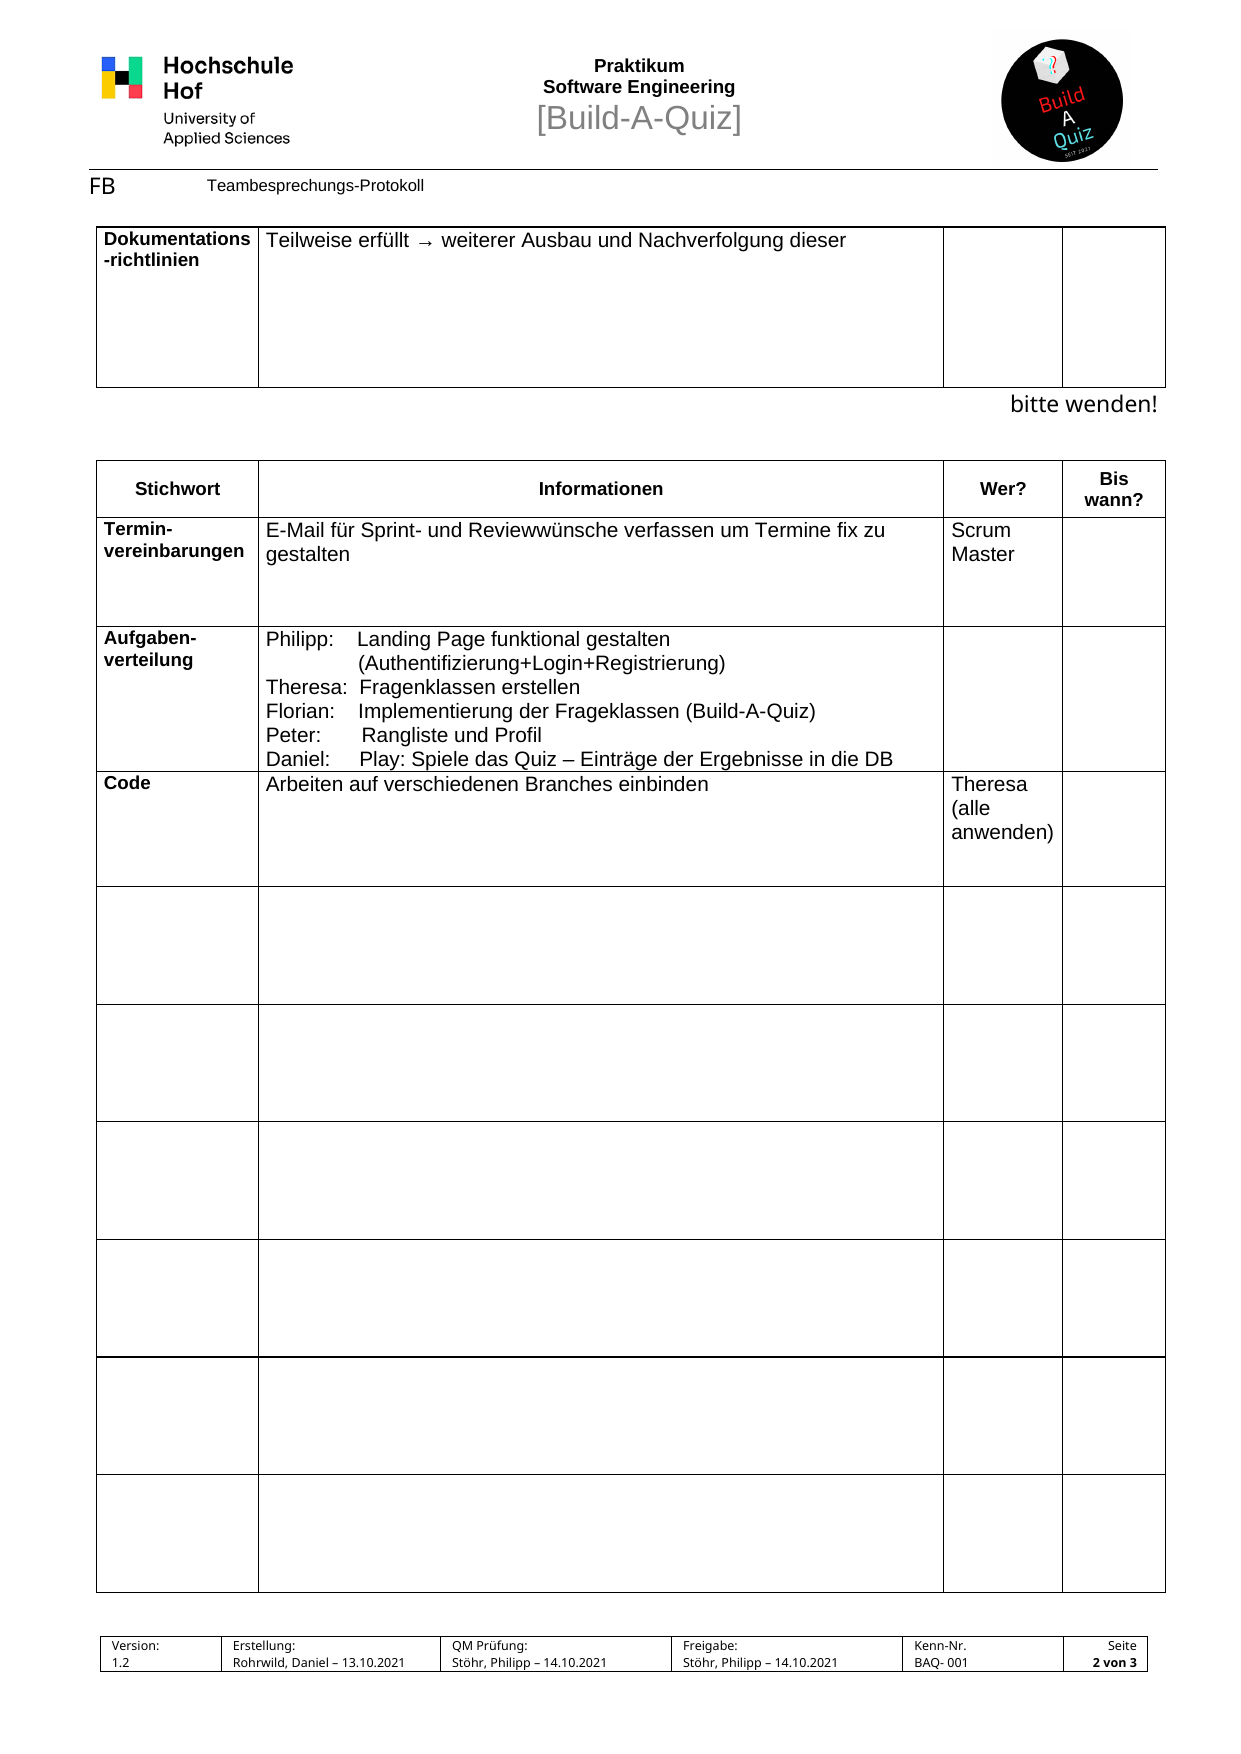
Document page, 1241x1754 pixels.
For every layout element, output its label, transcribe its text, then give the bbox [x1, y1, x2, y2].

table_cell [97, 1122, 258, 1239]
table_cell [259, 1240, 943, 1356]
table_cell [944, 887, 1062, 1004]
text bitte wenden! [89, 388, 1157, 419]
table_cell E-Mail für Sprint- und Reviewwünsche verfassen um Termine fix zu gestalten [259, 518, 943, 626]
table_header Stichwort [97, 461, 258, 517]
table_cell [944, 1358, 1062, 1474]
table_cell [1063, 1240, 1165, 1356]
table_cell Termin-vereinbarungen [97, 518, 258, 626]
table_cell Aufgaben-verteilung [97, 627, 258, 771]
picture [992, 30, 1134, 169]
table_cell [259, 1122, 943, 1239]
table_cell [1063, 772, 1165, 886]
table_cell Arbeiten auf verschiedenen Branches einbinden [259, 772, 943, 886]
table_cell [97, 1358, 258, 1474]
table_cell [259, 1358, 943, 1474]
table_cell [1063, 627, 1165, 771]
table_cell Philipp: Landing Page funktional gestalten (Authentifizierung+Login+Registrierung) Theresa: Fragenklassen erstellen Florian: Implementierung der Frageklassen (Build-A-Quiz) Peter: Rangliste und Profil Daniel: Play: Spiele das Quiz – Einträge der Ergebnisse in die DB [259, 627, 943, 771]
table_cell [1063, 1475, 1165, 1592]
table_cell Theresa (alle anwenden) [944, 772, 1062, 886]
table_cell [1063, 228, 1165, 387]
table_cell [259, 1005, 943, 1121]
picture [93, 37, 306, 158]
table_cell [944, 1475, 1062, 1592]
table_cell [259, 1475, 943, 1592]
table_cell [1063, 1122, 1165, 1239]
table_cell Code [97, 772, 258, 886]
table_cell [944, 1005, 1062, 1121]
table_cell [1063, 887, 1165, 1004]
table_cell [1063, 518, 1165, 626]
table_cell [1063, 1358, 1165, 1474]
table_cell Dokumentations-richtlinien [97, 228, 258, 387]
table_cell [97, 1005, 258, 1121]
table_cell Scrum Master [944, 518, 1062, 626]
table_cell [1063, 1005, 1165, 1121]
table_cell [944, 228, 1062, 387]
table_cell [97, 1475, 258, 1592]
table_cell [944, 1122, 1062, 1239]
table_cell [944, 1240, 1062, 1356]
table_header Bis wann? [1063, 461, 1165, 517]
table_cell [259, 887, 943, 1004]
table_cell Teilweise erfüllt → weiterer Ausbau und Nachverfolgung dieser [259, 228, 943, 387]
table_cell [97, 1240, 258, 1356]
table_header Wer? [944, 461, 1062, 517]
table_header Informationen [259, 461, 943, 517]
table_cell [944, 627, 1062, 771]
table_cell [97, 887, 258, 1004]
